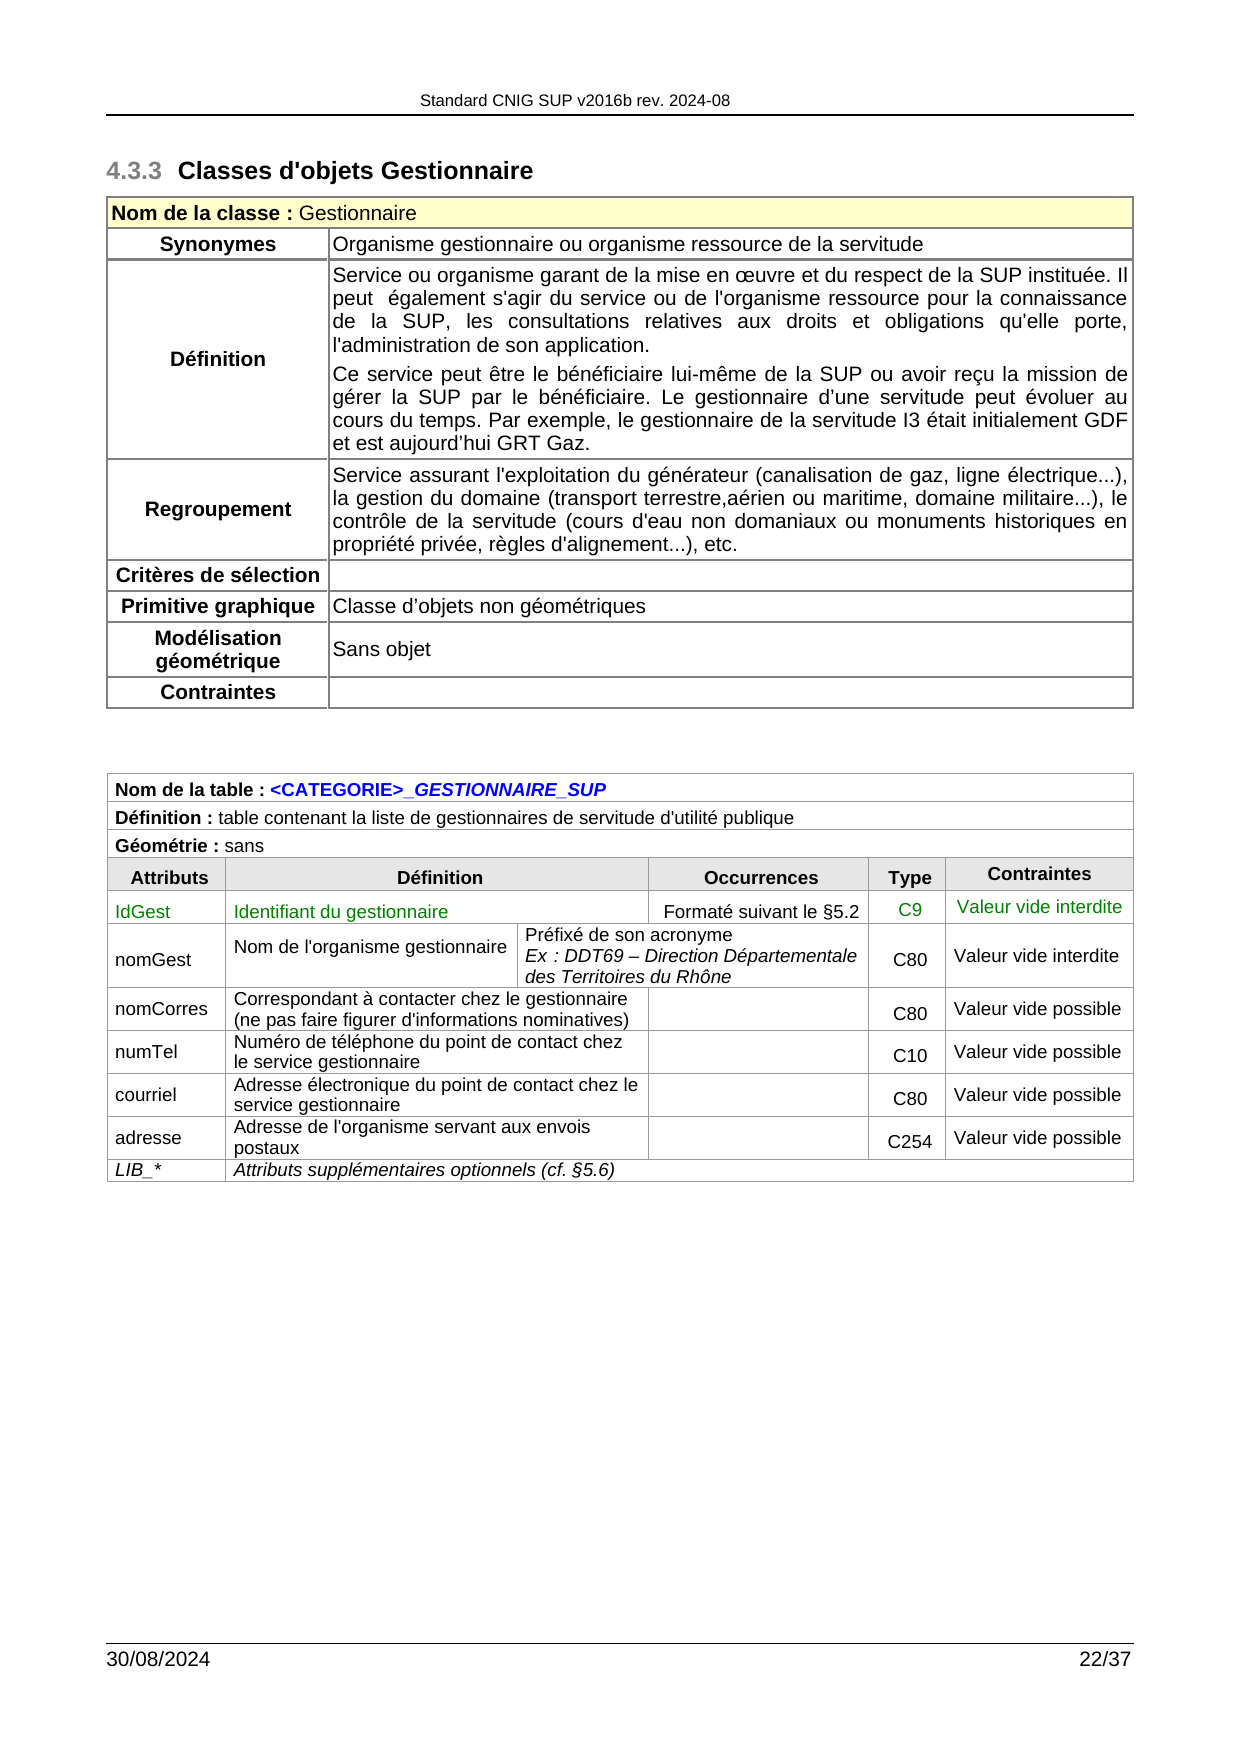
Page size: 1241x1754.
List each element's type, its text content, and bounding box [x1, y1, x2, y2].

table_cell Définition [108, 261, 327, 458]
table_cell Adresse de l'organisme servant aux envois postaux [226, 1117, 648, 1159]
table_header Nom de la table : <CATEGORIE>_GESTIONNAIRE_SUP [108, 774, 1133, 801]
table_cell Valeur vide possible [946, 1074, 1133, 1116]
table_cell Correspondant à contacter chez le gestionnaire (ne pas faire figurer d'informations nominatives) [226, 988, 648, 1030]
table_cell nomCorres [108, 988, 225, 1030]
table_cell [649, 1031, 868, 1073]
table_cell Adresse électronique du point de contact chez le service gestionnaire [226, 1074, 648, 1116]
table_cell Attributs supplémentaires optionnels (cf. §5.6) [226, 1160, 1133, 1181]
table_cell [330, 561, 1132, 590]
table_cell nomGest [108, 924, 225, 987]
table_cell Organisme gestionnaire ou organisme ressource de la servitude [330, 229, 1132, 258]
table_cell Valeur vide interdite [946, 924, 1133, 987]
table_cell Définition : table contenant la liste de gestionnaires de servitude d'utilité publique [108, 802, 1133, 829]
table_header Nom de la classe : Gestionnaire [108, 198, 1132, 227]
table_cell Préfixé de son acronyme Ex : DDT69 – Direction Départementale des Territoires du Rhône [518, 924, 868, 987]
table_cell Identifiant du gestionnaire [226, 891, 648, 923]
table_cell Numéro de téléphone du point de contact chez le service gestionnaire [226, 1031, 648, 1073]
table_cell Valeur vide possible [946, 988, 1133, 1030]
table_cell numTel [108, 1031, 225, 1073]
table_cell Valeur vide possible [946, 1117, 1133, 1159]
table_cell Occurrences [649, 858, 868, 890]
table_cell Modélisation géométrique [108, 623, 327, 676]
table_cell [649, 1117, 868, 1159]
table_cell Valeur vide interdite [946, 891, 1133, 923]
table_cell [649, 1074, 868, 1116]
table_cell C80 [869, 1074, 945, 1116]
table_cell Formaté suivant le §5.2 [649, 891, 868, 923]
table_cell Primitive graphique [108, 592, 327, 621]
table_cell Géométrie : sans [108, 830, 1133, 857]
table_cell Contraintes [108, 678, 327, 707]
table_cell Définition [226, 858, 648, 890]
table_cell Nom de l'organisme gestionnaire [226, 924, 517, 987]
table_cell C10 [869, 1031, 945, 1073]
table_cell Service ou organisme garant de la mise en œuvre et du respect de la SUP instituée. Il peut également s'agir du service ou de l'organisme ressource pour la connaissance de la SUP, les consultations relatives aux droits et obligations qu'elle porte, l'administration de son application. Ce service peut être le bénéficiaire lui-même de la SUP ou avoir reçu la mission de gérer la SUP par le bénéficiaire. Le gestionnaire d’une servitude peut évoluer au cours du temps. Par exemple, le gestionnaire de la servitude I3 était initialement GDF et est aujourd’hui GRT Gaz. [330, 261, 1132, 458]
table_cell C80 [869, 924, 945, 987]
table_cell Critères de sélection [108, 561, 327, 590]
table_cell [649, 988, 868, 1030]
table_cell Contraintes [946, 858, 1133, 890]
table_cell Sans objet [330, 623, 1132, 676]
table_cell C9 [869, 891, 945, 923]
table_cell courriel [108, 1074, 225, 1116]
table_cell IdGest [108, 891, 225, 923]
table_cell adresse [108, 1117, 225, 1159]
table_cell C80 [869, 988, 945, 1030]
table_cell Type [869, 858, 945, 890]
table_cell Regroupement [108, 460, 327, 559]
table_cell Synonymes [108, 229, 327, 258]
subtitle Classes d'objets Gestionnaire [106, 156, 1134, 184]
table_cell [330, 678, 1132, 707]
table_cell LIB_* [108, 1160, 225, 1181]
table_cell Classe d’objets non géométriques [330, 592, 1132, 621]
table_cell Attributs [108, 858, 225, 890]
table_cell C254 [869, 1117, 945, 1159]
table_cell Valeur vide possible [946, 1031, 1133, 1073]
table_cell Service assurant l'exploitation du générateur (canalisation de gaz, ligne électrique...), la gestion du domaine (transport terrestre,aérien ou maritime, domaine militaire...), le contrôle de la servitude (cours d'eau non domaniaux ou monuments historiques en propriété privée, règles d'alignement...), etc. [330, 460, 1132, 559]
